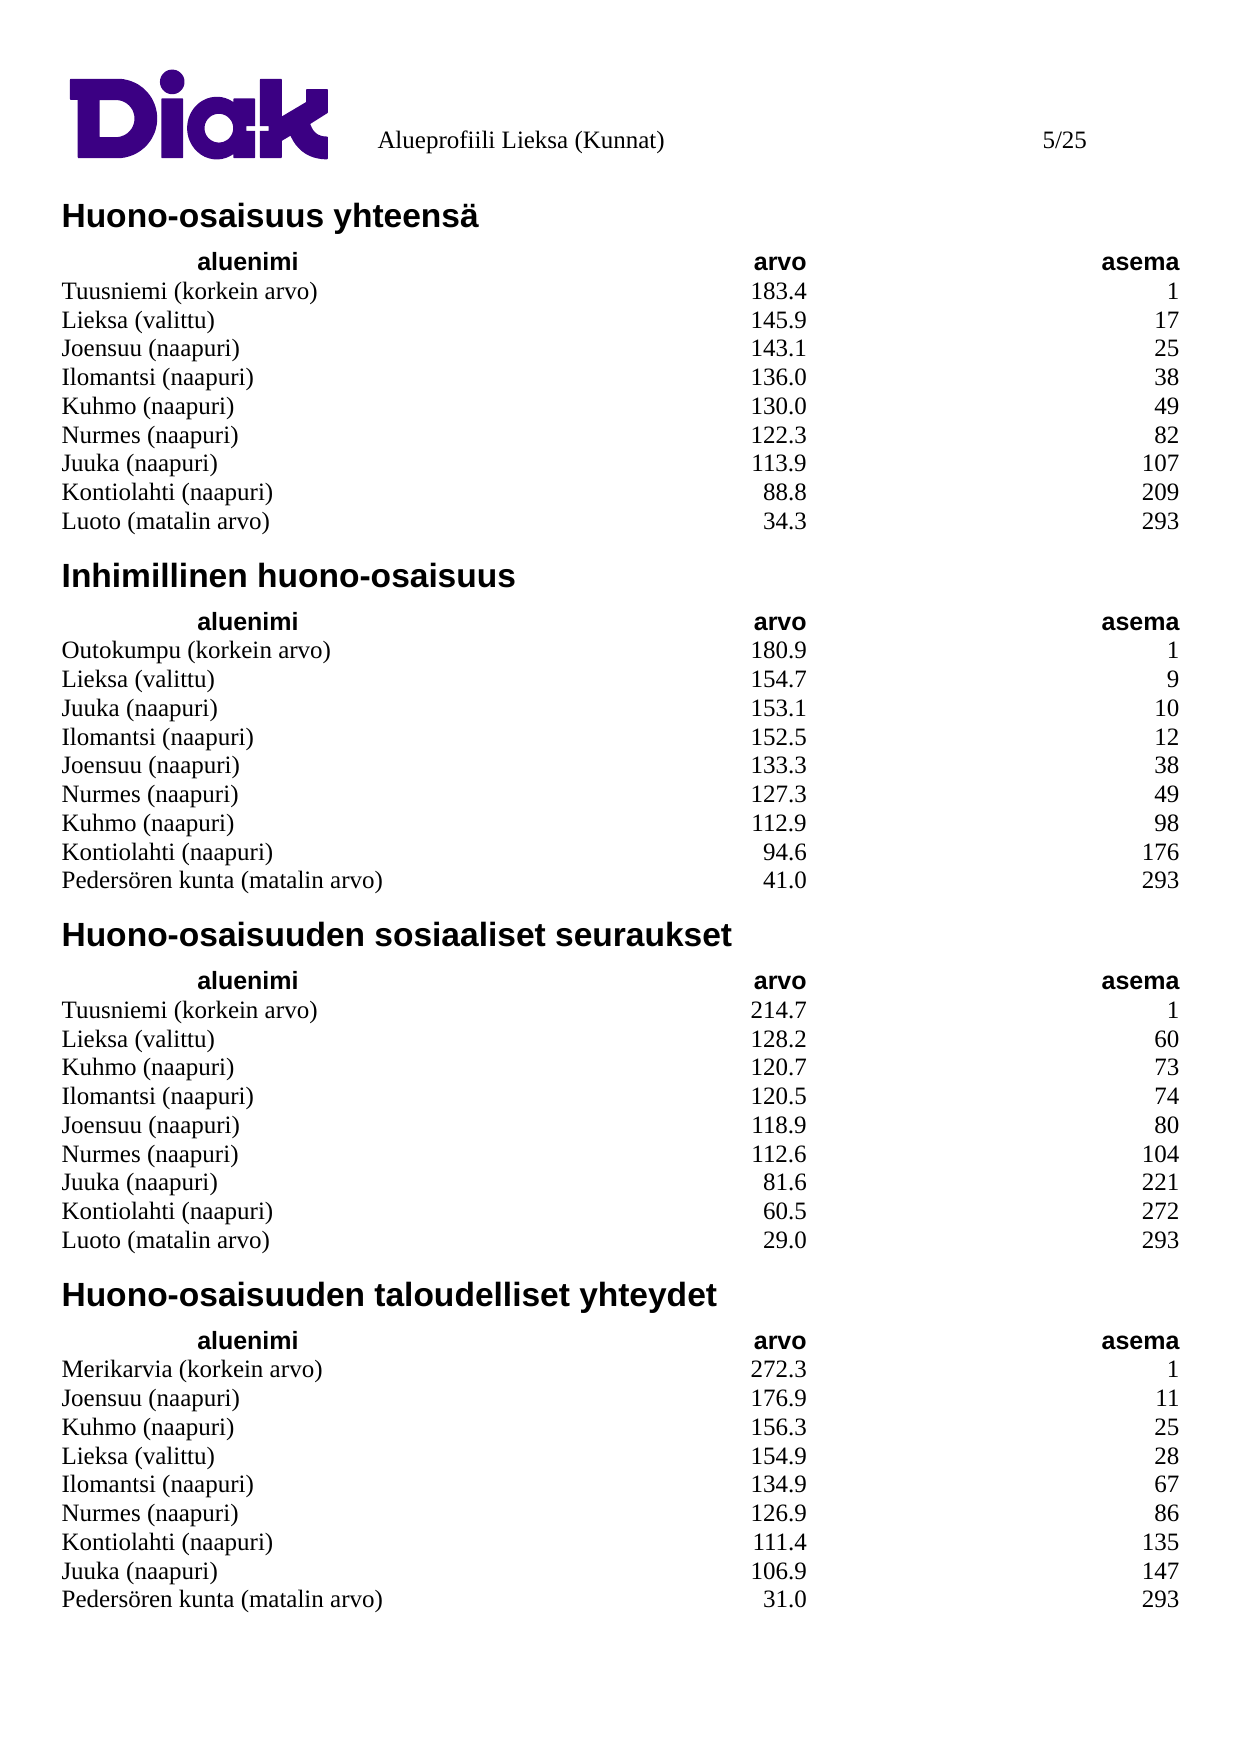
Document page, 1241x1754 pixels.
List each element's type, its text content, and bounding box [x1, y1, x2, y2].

table_header asema [806, 247, 1179, 276]
table_cell Joensuu (naapuri) [61, 334, 434, 362]
table_cell Ilomantsi (naapuri) [61, 1470, 434, 1498]
table_cell 111.4 [434, 1527, 806, 1556]
table_header arvo [434, 607, 806, 636]
table_cell 10 [806, 693, 1179, 722]
table_cell Ilomantsi (naapuri) [61, 722, 434, 751]
subtitle Huono-osaisuuden taloudelliset yhteydet [61, 1274, 1179, 1313]
table_cell Lieksa (valittu) [61, 305, 434, 333]
table_cell 41.0 [434, 866, 806, 894]
table_cell 17 [806, 305, 1179, 333]
table_cell 176 [806, 837, 1179, 866]
table_cell 98 [806, 808, 1179, 837]
table_cell 31.0 [434, 1585, 806, 1613]
table_cell Pedersören kunta (matalin arvo) [61, 1585, 434, 1613]
table_cell Pedersören kunta (matalin arvo) [61, 866, 434, 894]
table_header asema [806, 607, 1179, 636]
table_cell Kontiolahti (naapuri) [61, 477, 434, 506]
table_cell 127.3 [434, 779, 806, 808]
table_cell Kuhmo (naapuri) [61, 391, 434, 420]
table_cell 49 [806, 391, 1179, 420]
table_cell 209 [806, 477, 1179, 506]
table_cell Lieksa (valittu) [61, 1024, 434, 1052]
table_cell 9 [806, 664, 1179, 693]
table_cell 29.0 [434, 1225, 806, 1254]
table_cell 147 [806, 1556, 1179, 1584]
table_cell 120.7 [434, 1053, 806, 1081]
table_cell 122.3 [434, 420, 806, 448]
table_cell Kuhmo (naapuri) [61, 1412, 434, 1441]
table_cell 272 [806, 1196, 1179, 1225]
table_cell 156.3 [434, 1412, 806, 1441]
table_cell 176.9 [434, 1383, 806, 1412]
table_cell Tuusniemi (korkein arvo) [61, 995, 434, 1024]
table_cell 293 [806, 506, 1179, 535]
table_cell 81.6 [434, 1168, 806, 1196]
table_cell 88.8 [434, 477, 806, 506]
table_header aluenimi [61, 966, 434, 995]
table_cell Juuka (naapuri) [61, 1168, 434, 1196]
table_cell 38 [806, 751, 1179, 779]
table_cell Kontiolahti (naapuri) [61, 1196, 434, 1225]
table_cell 106.9 [434, 1556, 806, 1584]
table_cell 214.7 [434, 995, 806, 1024]
table_cell 1 [806, 995, 1179, 1024]
table_cell Kuhmo (naapuri) [61, 1053, 434, 1081]
table_cell 112.6 [434, 1139, 806, 1167]
table_cell 221 [806, 1168, 1179, 1196]
table_cell Kuhmo (naapuri) [61, 808, 434, 837]
table_cell 112.9 [434, 808, 806, 837]
table_header arvo [434, 247, 806, 276]
table_cell Luoto (matalin arvo) [61, 506, 434, 535]
table_cell Ilomantsi (naapuri) [61, 1081, 434, 1110]
table_cell 130.0 [434, 391, 806, 420]
table_cell 82 [806, 420, 1179, 448]
table_cell 126.9 [434, 1498, 806, 1527]
table_cell 73 [806, 1053, 1179, 1081]
table_header aluenimi [61, 1326, 434, 1354]
table_cell Outokumpu (korkein arvo) [61, 636, 434, 664]
table_cell Nurmes (naapuri) [61, 420, 434, 448]
table_cell 60.5 [434, 1196, 806, 1225]
table_cell 38 [806, 362, 1179, 391]
table_cell 293 [806, 1585, 1179, 1613]
table_cell Lieksa (valittu) [61, 1441, 434, 1469]
table_cell Luoto (matalin arvo) [61, 1225, 434, 1254]
table_cell 154.7 [434, 664, 806, 693]
table_cell Tuusniemi (korkein arvo) [61, 276, 434, 305]
table_cell Merikarvia (korkein arvo) [61, 1355, 434, 1383]
table_cell 60 [806, 1024, 1179, 1052]
table_cell 80 [806, 1110, 1179, 1139]
table_header arvo [434, 1326, 806, 1354]
table_cell 293 [806, 866, 1179, 894]
table_cell 28 [806, 1441, 1179, 1469]
table_cell Lieksa (valittu) [61, 664, 434, 693]
table_cell 74 [806, 1081, 1179, 1110]
table_cell Joensuu (naapuri) [61, 1110, 434, 1139]
table_cell 143.1 [434, 334, 806, 362]
subtitle Huono-osaisuuden sosiaaliset seuraukset [61, 915, 1179, 954]
table_cell 1 [806, 636, 1179, 664]
table_cell 135 [806, 1527, 1179, 1556]
subtitle Inhimillinen huono-osaisuus [61, 556, 1179, 594]
table_cell 67 [806, 1470, 1179, 1498]
table_cell Nurmes (naapuri) [61, 1498, 434, 1527]
table_header arvo [434, 966, 806, 995]
table_cell 152.5 [434, 722, 806, 751]
table_cell 1 [806, 1355, 1179, 1383]
subtitle Huono-osaisuus yhteensä [61, 196, 1179, 235]
table_header aluenimi [61, 607, 434, 636]
table_cell 118.9 [434, 1110, 806, 1139]
table_cell 25 [806, 334, 1179, 362]
table_cell Nurmes (naapuri) [61, 779, 434, 808]
table_cell 107 [806, 449, 1179, 477]
table_cell 49 [806, 779, 1179, 808]
table_cell 113.9 [434, 449, 806, 477]
table_cell 180.9 [434, 636, 806, 664]
table_cell Ilomantsi (naapuri) [61, 362, 434, 391]
table_cell 134.9 [434, 1470, 806, 1498]
table_cell 86 [806, 1498, 1179, 1527]
table_cell Kontiolahti (naapuri) [61, 837, 434, 866]
table_cell Kontiolahti (naapuri) [61, 1527, 434, 1556]
table_cell 1 [806, 276, 1179, 305]
table_cell 120.5 [434, 1081, 806, 1110]
table_cell Juuka (naapuri) [61, 693, 434, 722]
table_cell 272.3 [434, 1355, 806, 1383]
table_header asema [806, 1326, 1179, 1354]
table_cell Joensuu (naapuri) [61, 1383, 434, 1412]
table_cell Juuka (naapuri) [61, 449, 434, 477]
table_header aluenimi [61, 247, 434, 276]
table_cell 11 [806, 1383, 1179, 1412]
table_cell 128.2 [434, 1024, 806, 1052]
table_cell 25 [806, 1412, 1179, 1441]
table_cell 153.1 [434, 693, 806, 722]
table_cell Nurmes (naapuri) [61, 1139, 434, 1167]
table_cell 136.0 [434, 362, 806, 391]
table_cell 94.6 [434, 837, 806, 866]
table_cell 183.4 [434, 276, 806, 305]
table_cell 104 [806, 1139, 1179, 1167]
table_cell 145.9 [434, 305, 806, 333]
table_cell Joensuu (naapuri) [61, 751, 434, 779]
table_cell 34.3 [434, 506, 806, 535]
table_cell 293 [806, 1225, 1179, 1254]
table_cell 154.9 [434, 1441, 806, 1469]
table_cell 12 [806, 722, 1179, 751]
table_cell Juuka (naapuri) [61, 1556, 434, 1584]
table_header asema [806, 966, 1179, 995]
table_cell 133.3 [434, 751, 806, 779]
